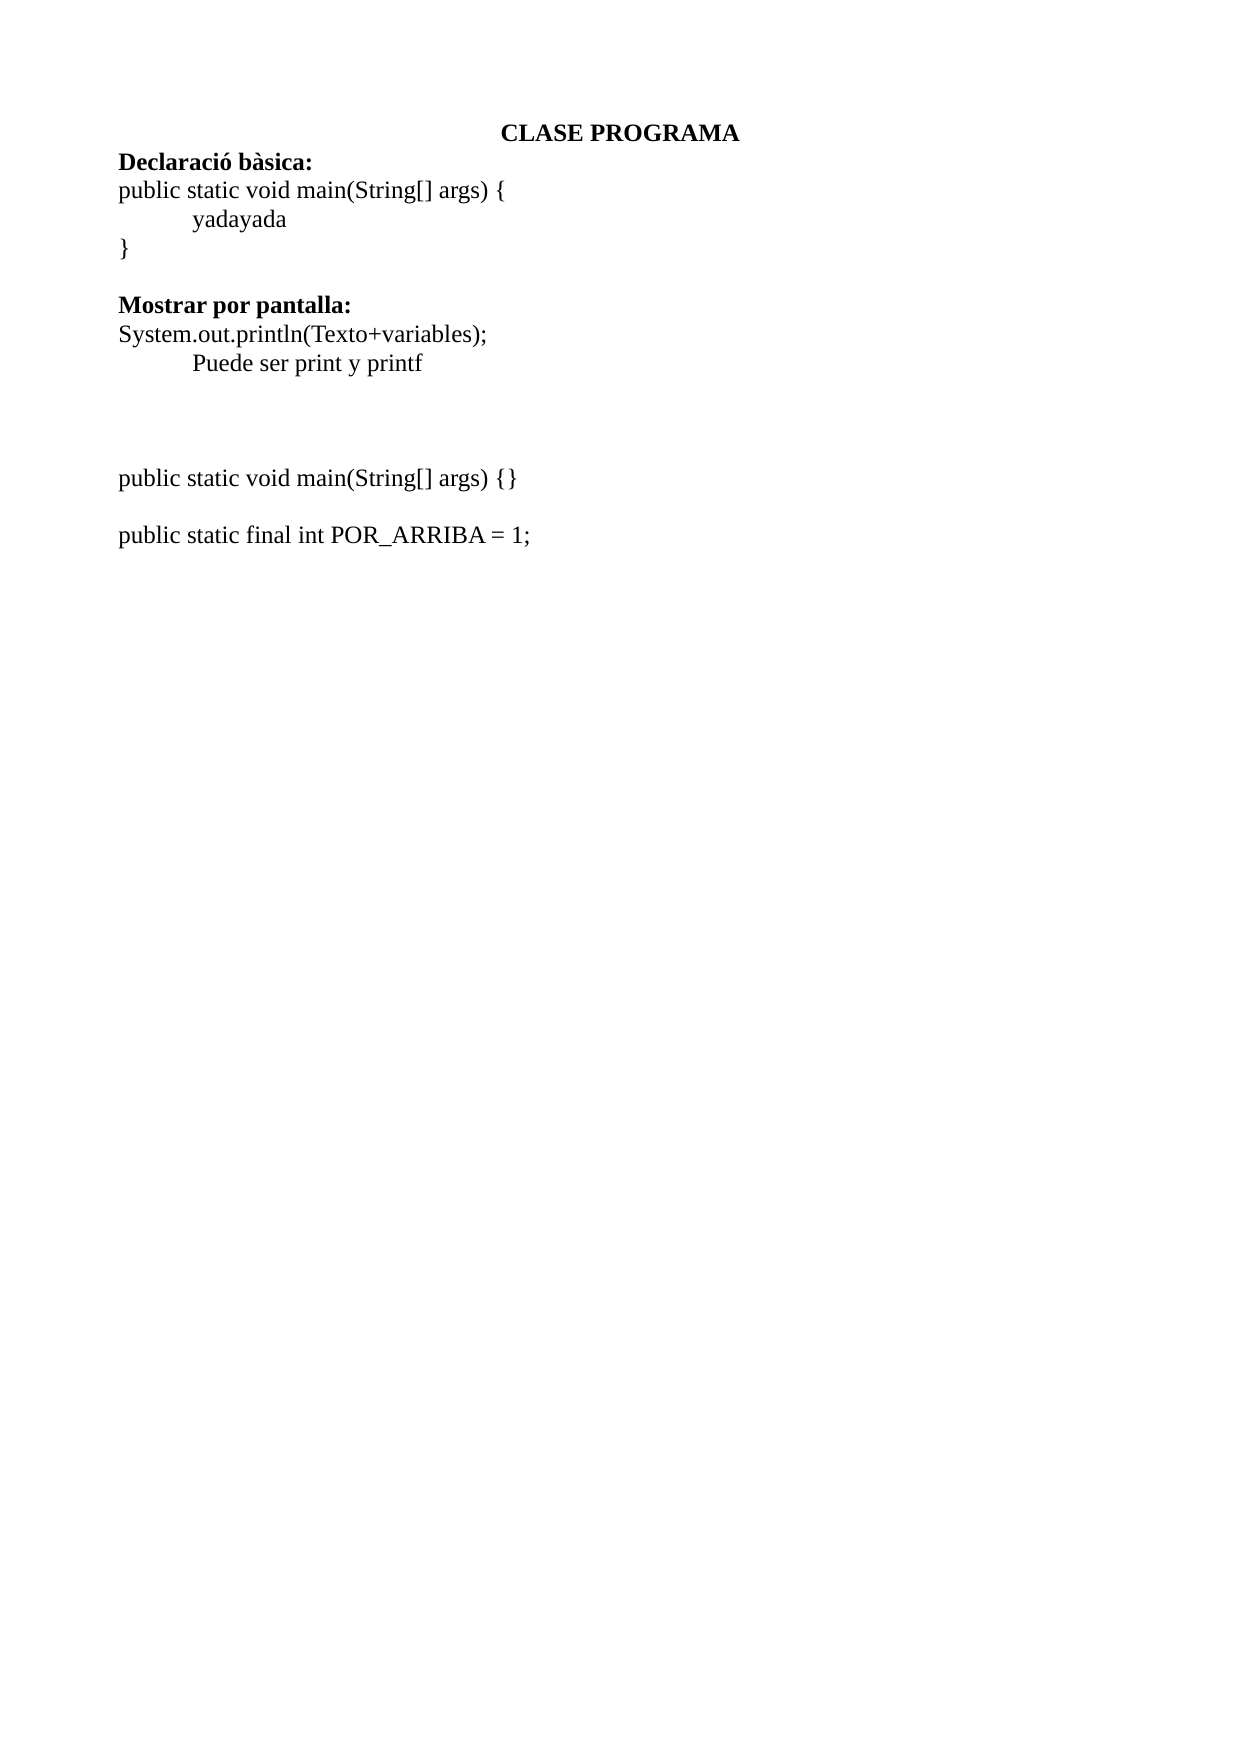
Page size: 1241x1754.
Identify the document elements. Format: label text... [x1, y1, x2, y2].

text yadayada [118, 204, 1122, 233]
text public static final int POR_ARRIBA = 1; [118, 521, 1122, 549]
text public static void main(String[] args) {} [118, 463, 1122, 492]
text System.out.println(Texto+variables); [118, 319, 1122, 348]
text CLASE PROGRAMA [118, 118, 1122, 147]
text Mostrar por pantalla: [118, 291, 1122, 319]
text public static void main(String[] args) { [118, 176, 1122, 204]
text Declaració bàsica: [118, 147, 1122, 176]
text Puede ser print y printf [118, 348, 1122, 377]
text } [118, 233, 1122, 262]
